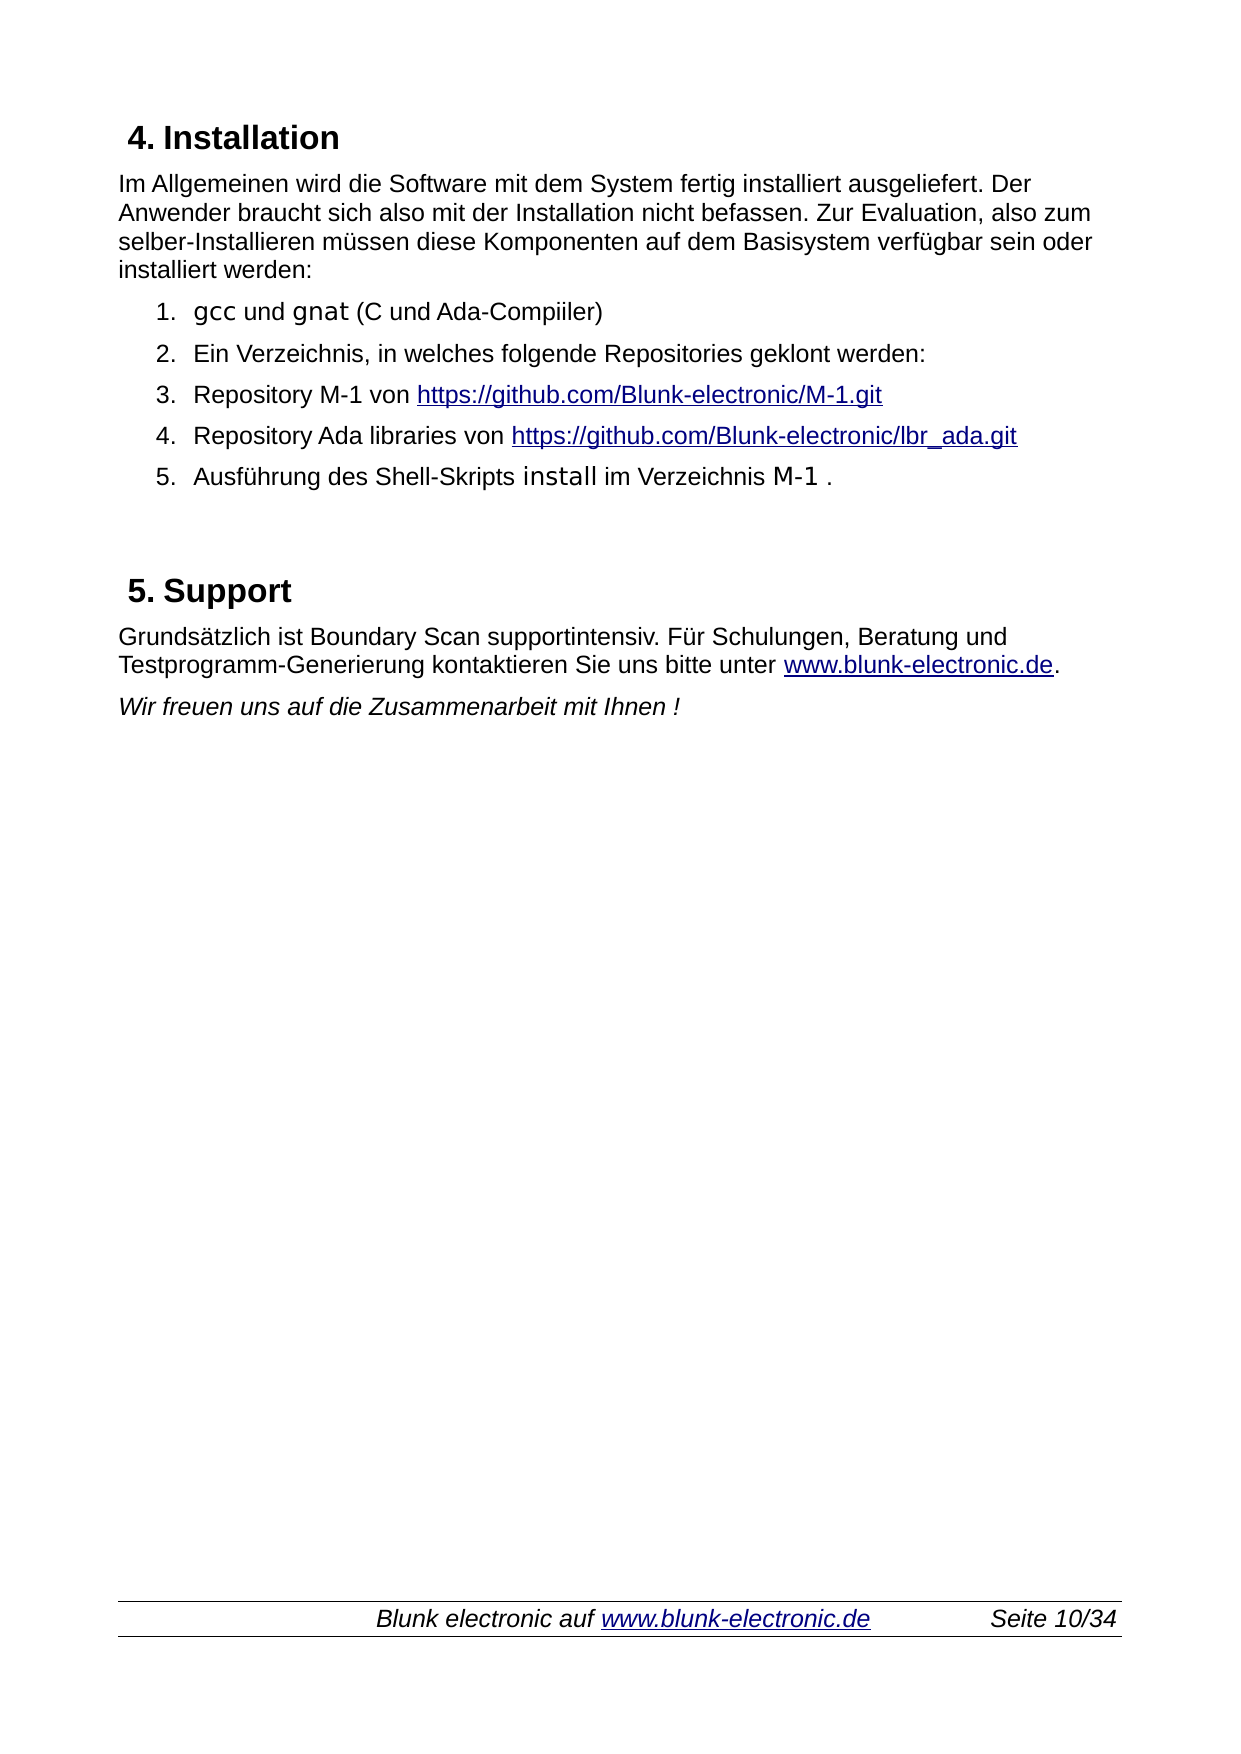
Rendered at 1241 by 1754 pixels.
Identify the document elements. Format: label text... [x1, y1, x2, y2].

list Ausführung des Shell-Skripts install im Verzeichnis M-1 . [156, 462, 1122, 492]
text Im Allgemeinen wird die Software mit dem System fertig installiert ausgeliefert. Der Anwender braucht sich also mit der Installation nicht befassen. Zur Evaluation, also zum selber-Installieren müssen diese Komponenten auf dem Basisystem verfügbar sein oder installiert werden: [118, 169, 1122, 284]
list Repository M-1 von https://github.com/Blunk-electronic/M-1.git [156, 380, 1122, 409]
subtitle Support [118, 571, 1122, 609]
list Ein Verzeichnis, in welches folgende Repositories geklont werden: [156, 339, 1122, 367]
list Repository Ada libraries von https://github.com/Blunk-electronic/lbr_ada.git [156, 421, 1122, 450]
subtitle Installation [118, 118, 1122, 157]
text Wir freuen uns auf die Zusammenarbeit mit Ihnen ! [118, 692, 1122, 720]
list gcc und gnat (C und Ada-Compiiler) [156, 297, 1122, 326]
text Grundsätzlich ist Boundary Scan supportintensiv. Für Schulungen, Beratung und Testprogramm-Generierung kontaktieren Sie uns bitte unter www.blunk-electronic.de. [118, 622, 1122, 679]
